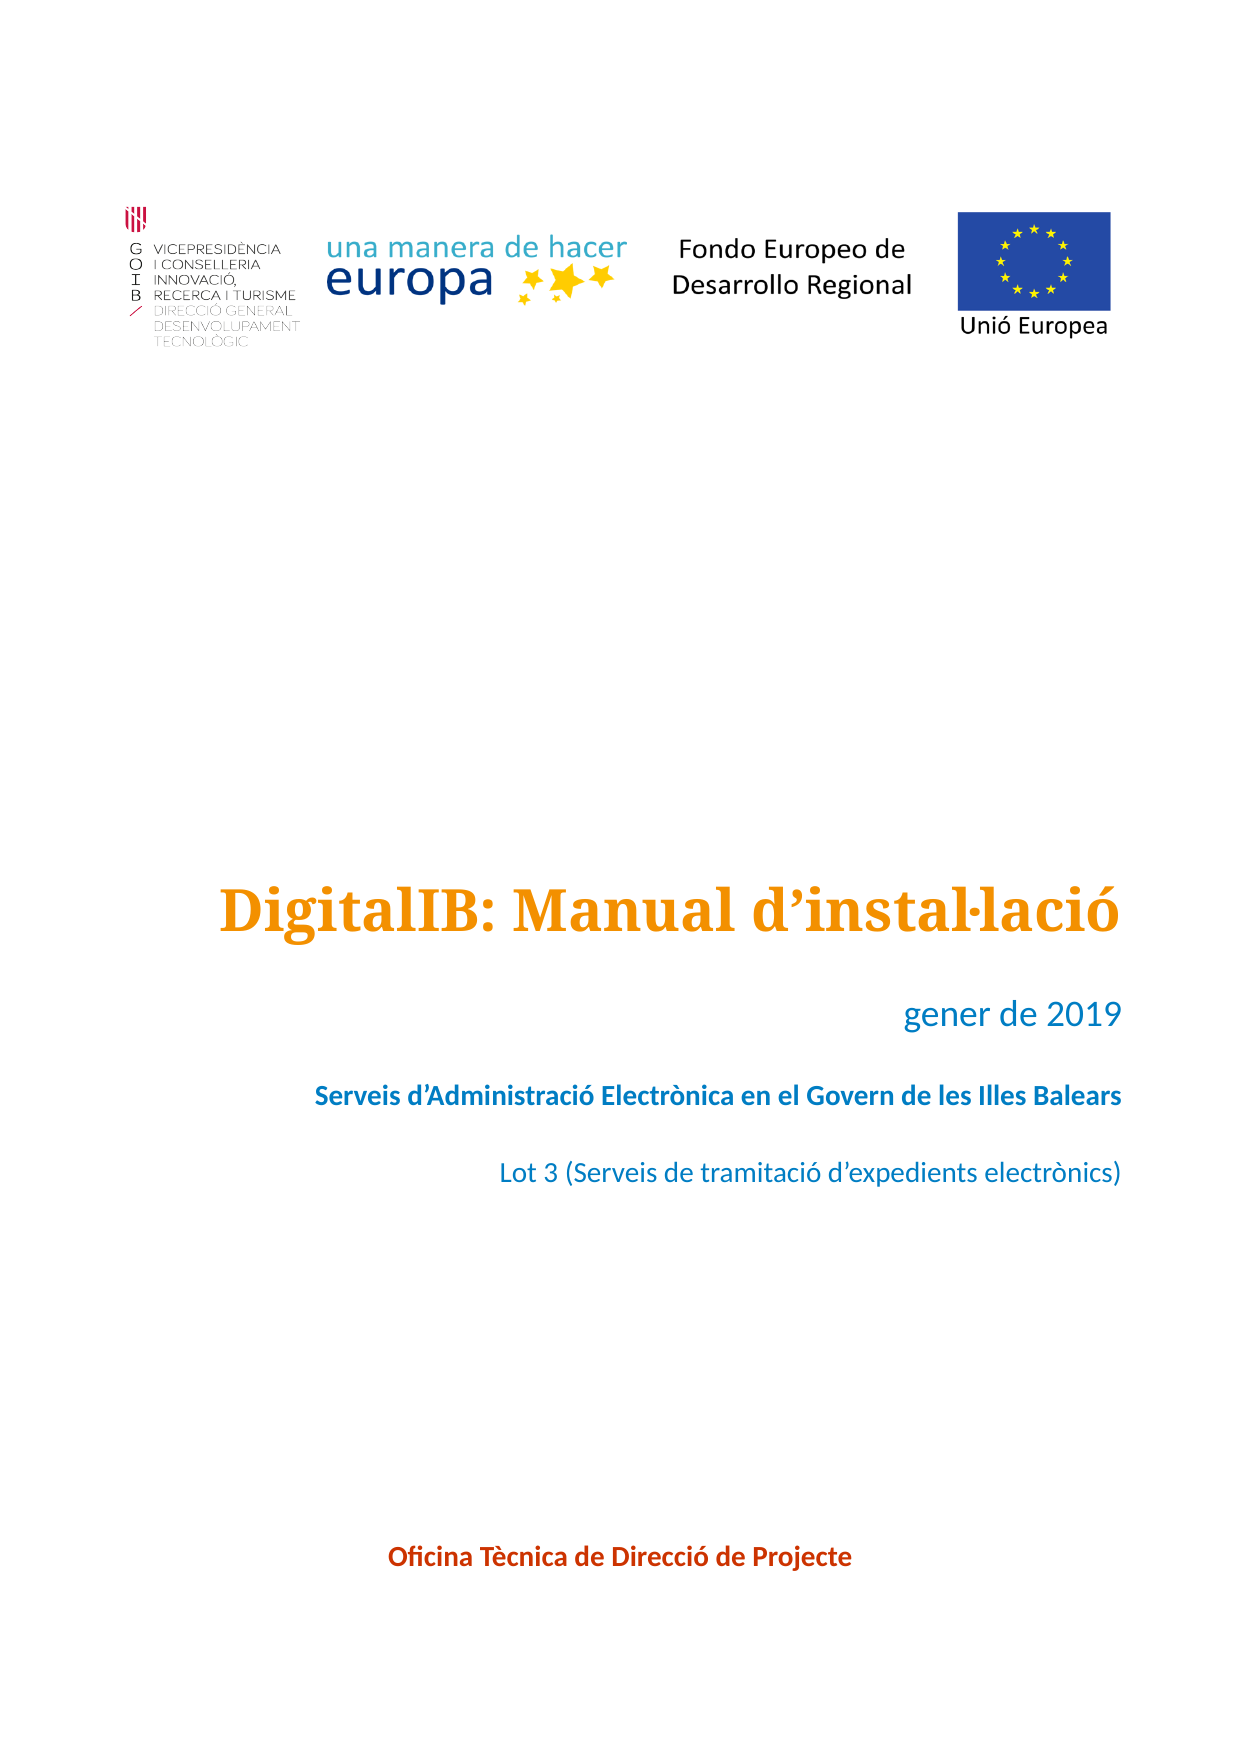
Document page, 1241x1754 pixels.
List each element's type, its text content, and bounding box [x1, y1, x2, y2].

picture [118, 202, 308, 351]
text gener de 2019 [118, 990, 1122, 1036]
text DigitalIB: Manual d’instal·lació [118, 869, 1122, 949]
picture [321, 202, 1122, 352]
text Oficina Tècnica de Direcció de Projecte [118, 1538, 1122, 1574]
text Lot 3 (Serveis de tramitació d’expedients electrònics) [118, 1154, 1122, 1189]
text Serveis d’Administració Electrònica en el Govern de les Illes Balears [118, 1077, 1122, 1113]
